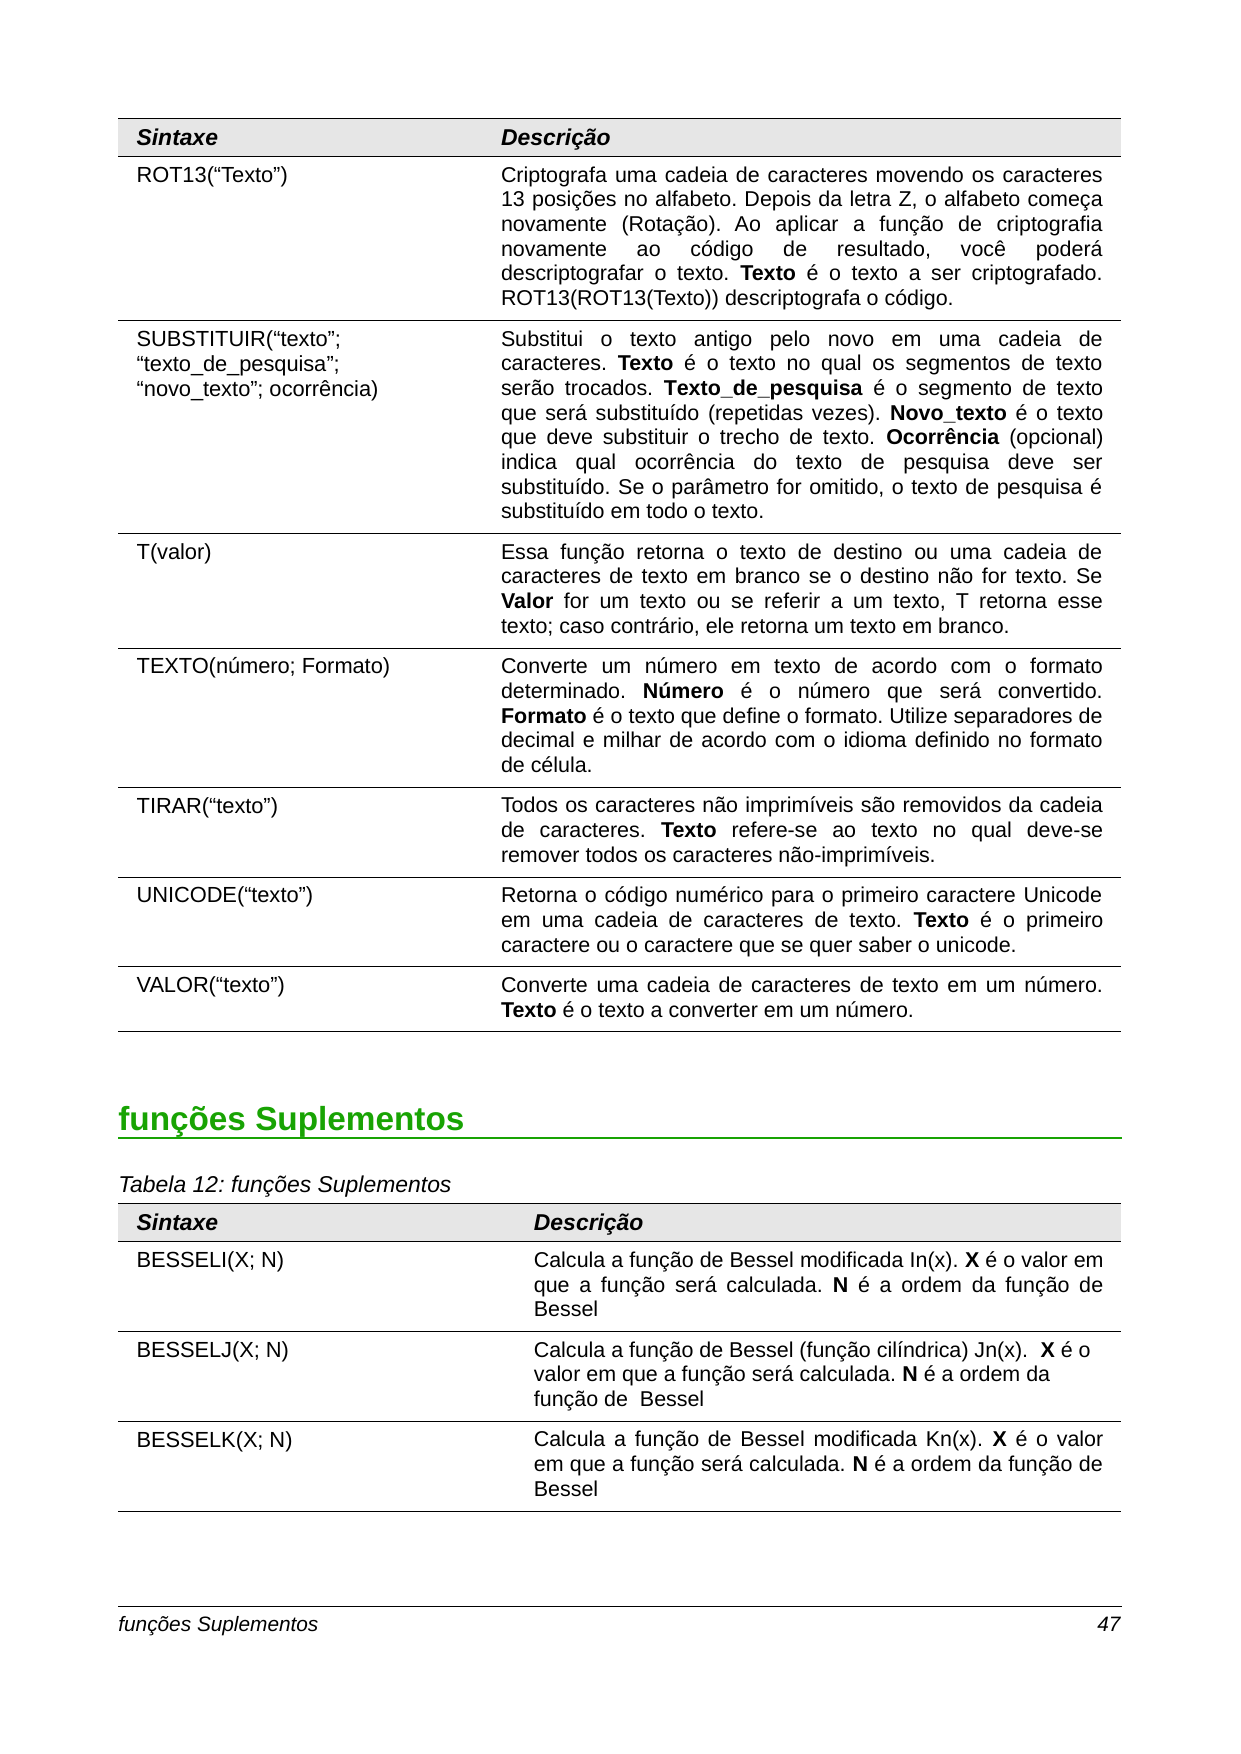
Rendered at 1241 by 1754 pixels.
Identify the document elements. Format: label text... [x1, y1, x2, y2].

table_cell TEXTO(número; Formato) [118, 649, 483, 787]
table_cell BESSELJ(X; N) [118, 1332, 516, 1421]
table_cell Todos os caracteres não imprimíveis são removidos da cadeia de caracteres. Texto refere-se ao texto no qual deve-se remover todos os caracteres não-imprimíveis. [483, 788, 1121, 877]
subtitle funções Suplementos [118, 1099, 1122, 1137]
table_cell SUBSTITUIR(“texto”; “texto_de_pesquisa”; “novo_texto”; ocorrência) [118, 321, 483, 533]
table_cell BESSELK(X; N) [118, 1422, 516, 1511]
table_cell Calcula a função de Bessel (função cilíndrica) Jn(x). X é o valor em que a função será calculada. N é a ordem da função de Bessel [516, 1332, 1121, 1421]
table_cell VALOR(“texto”) [118, 967, 483, 1031]
table_cell Criptografa uma cadeia de caracteres movendo os caracteres 13 posições no alfabeto. Depois da letra Z, o alfabeto começa novamente (Rotação). Ao aplicar a função de criptografia novamente ao código de resultado, você poderá descriptografar o texto. Texto é o texto a ser criptografado. ROT13(ROT13(Texto)) descriptografa o código. [483, 157, 1121, 320]
table_cell ROT13(“Texto”) [118, 157, 483, 320]
table_cell Calcula a função de Bessel modificada Kn(x). X é o valor em que a função será calculada. N é a ordem da função de Bessel [516, 1422, 1121, 1511]
table_cell UNICODE(“texto”) [118, 878, 483, 966]
text Tabela 12: funções Suplementos [118, 1171, 1122, 1197]
table_cell TIRAR(“texto”) [118, 788, 483, 877]
table_cell BESSELI(X; N) [118, 1242, 516, 1331]
table_cell Substitui o texto antigo pelo novo em uma cadeia de caracteres. Texto é o texto no qual os segmentos de texto serão trocados. Texto_de_pesquisa é o segmento de texto que será substituído (repetidas vezes). Novo_texto é o texto que deve substituir o trecho de texto. Ocorrência (opcional) indica qual ocorrência do texto de pesquisa deve ser substituído. Se o parâmetro for omitido, o texto de pesquisa é substituído em todo o texto. [483, 321, 1121, 533]
table_header Sintaxe [118, 1204, 516, 1241]
table_cell Calcula a função de Bessel modificada In(x). X é o valor em que a função será calculada. N é a ordem da função de Bessel [516, 1242, 1121, 1331]
table_cell Essa função retorna o texto de destino ou uma cadeia de caracteres de texto em branco se o destino não for texto. Se Valor for um texto ou se referir a um texto, T retorna esse texto; caso contrário, ele retorna um texto em branco. [483, 534, 1121, 648]
table_cell Retorna o código numérico para o primeiro caractere Unicode em uma cadeia de caracteres de texto. Texto é o primeiro caractere ou o caractere que se quer saber o unicode. [483, 878, 1121, 966]
table_cell Converte uma cadeia de caracteres de texto em um número. Texto é o texto a converter em um número. [483, 967, 1121, 1031]
table_cell T(valor) [118, 534, 483, 648]
table_header Descrição [516, 1204, 1121, 1241]
table_cell Converte um número em texto de acordo com o formato determinado. Número é o número que será convertido. Formato é o texto que define o formato. Utilize separadores de decimal e milhar de acordo com o idioma definido no formato de célula. [483, 649, 1121, 787]
table_header Sintaxe [118, 119, 483, 156]
table_header Descrição [483, 119, 1121, 156]
